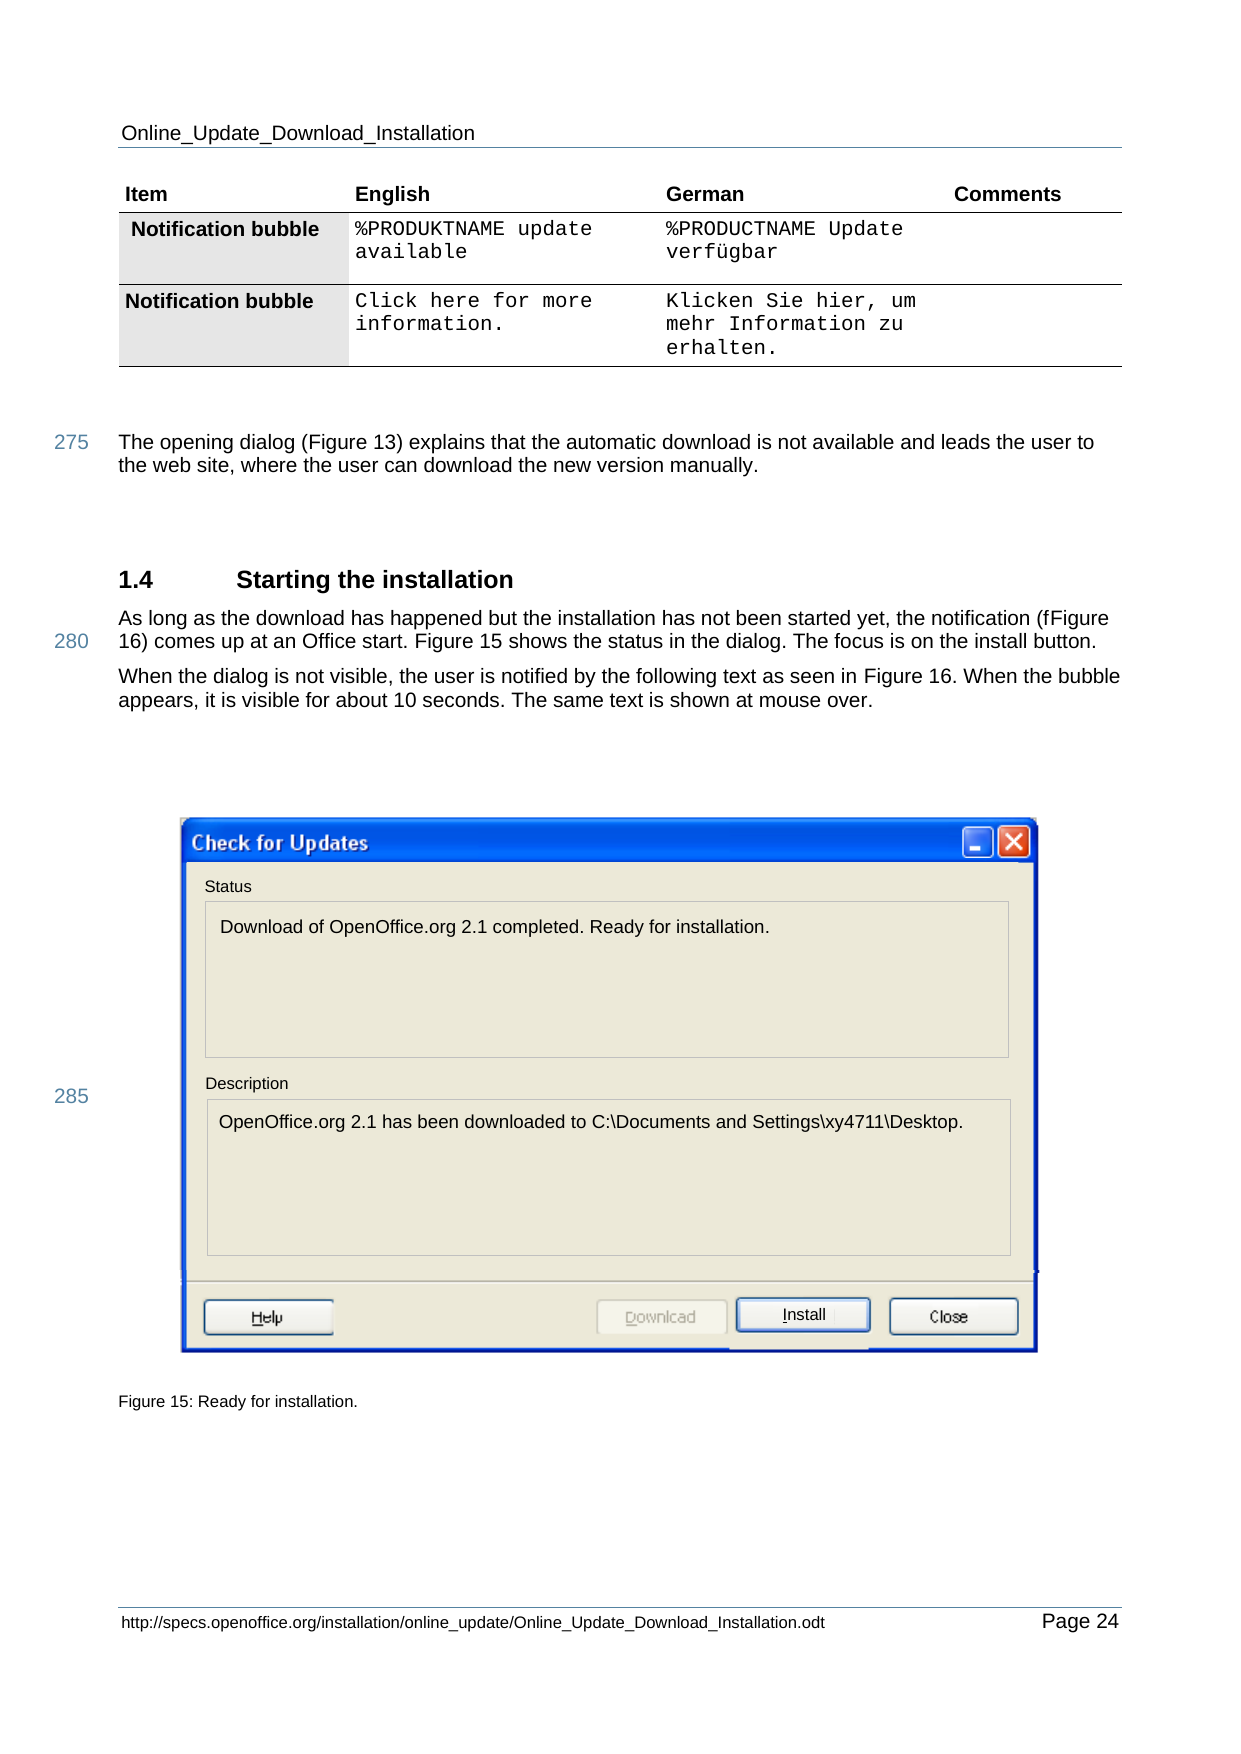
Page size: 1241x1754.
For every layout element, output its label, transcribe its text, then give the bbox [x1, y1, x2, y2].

table_cell Click here for more information. [349, 285, 660, 366]
text The opening dialog (Figure 13) explains that the automatic download is not available and leads the user to the web site, where the user can download the new version manually. [118, 430, 1122, 477]
picture [118, 795, 1066, 1389]
text When the dialog is not visible, the user is notified by the following text as seen in Figure 16. When the bubble appears, it is visible for about 10 seconds. The same text is shown at mouse over. [118, 665, 1122, 711]
text As long as the download has happened but the installation has not been started yet, the notification (fFigure 16) comes up at an Office start. Figure 15 shows the status in the dialog. The focus is on the install button. [118, 606, 1122, 652]
table_header Comments [948, 177, 1122, 212]
subtitle Starting the installation [118, 566, 1122, 594]
table_cell Notification bubble [119, 213, 349, 284]
text Figure 15: Ready for installation. [118, 1378, 1065, 1411]
table_cell [948, 285, 1122, 366]
table_cell [948, 213, 1122, 284]
table_cell Klicken Sie hier, um mehr Information zu erhalten. [660, 285, 948, 366]
table_header Item [119, 177, 349, 212]
table_cell Notification bubble [119, 285, 349, 366]
table_header English [349, 177, 660, 212]
table_cell %PRODUKTNAME update available [349, 213, 660, 284]
table_header German [660, 177, 948, 212]
table_cell %PRODUCTNAME Update verfügbar [660, 213, 948, 284]
